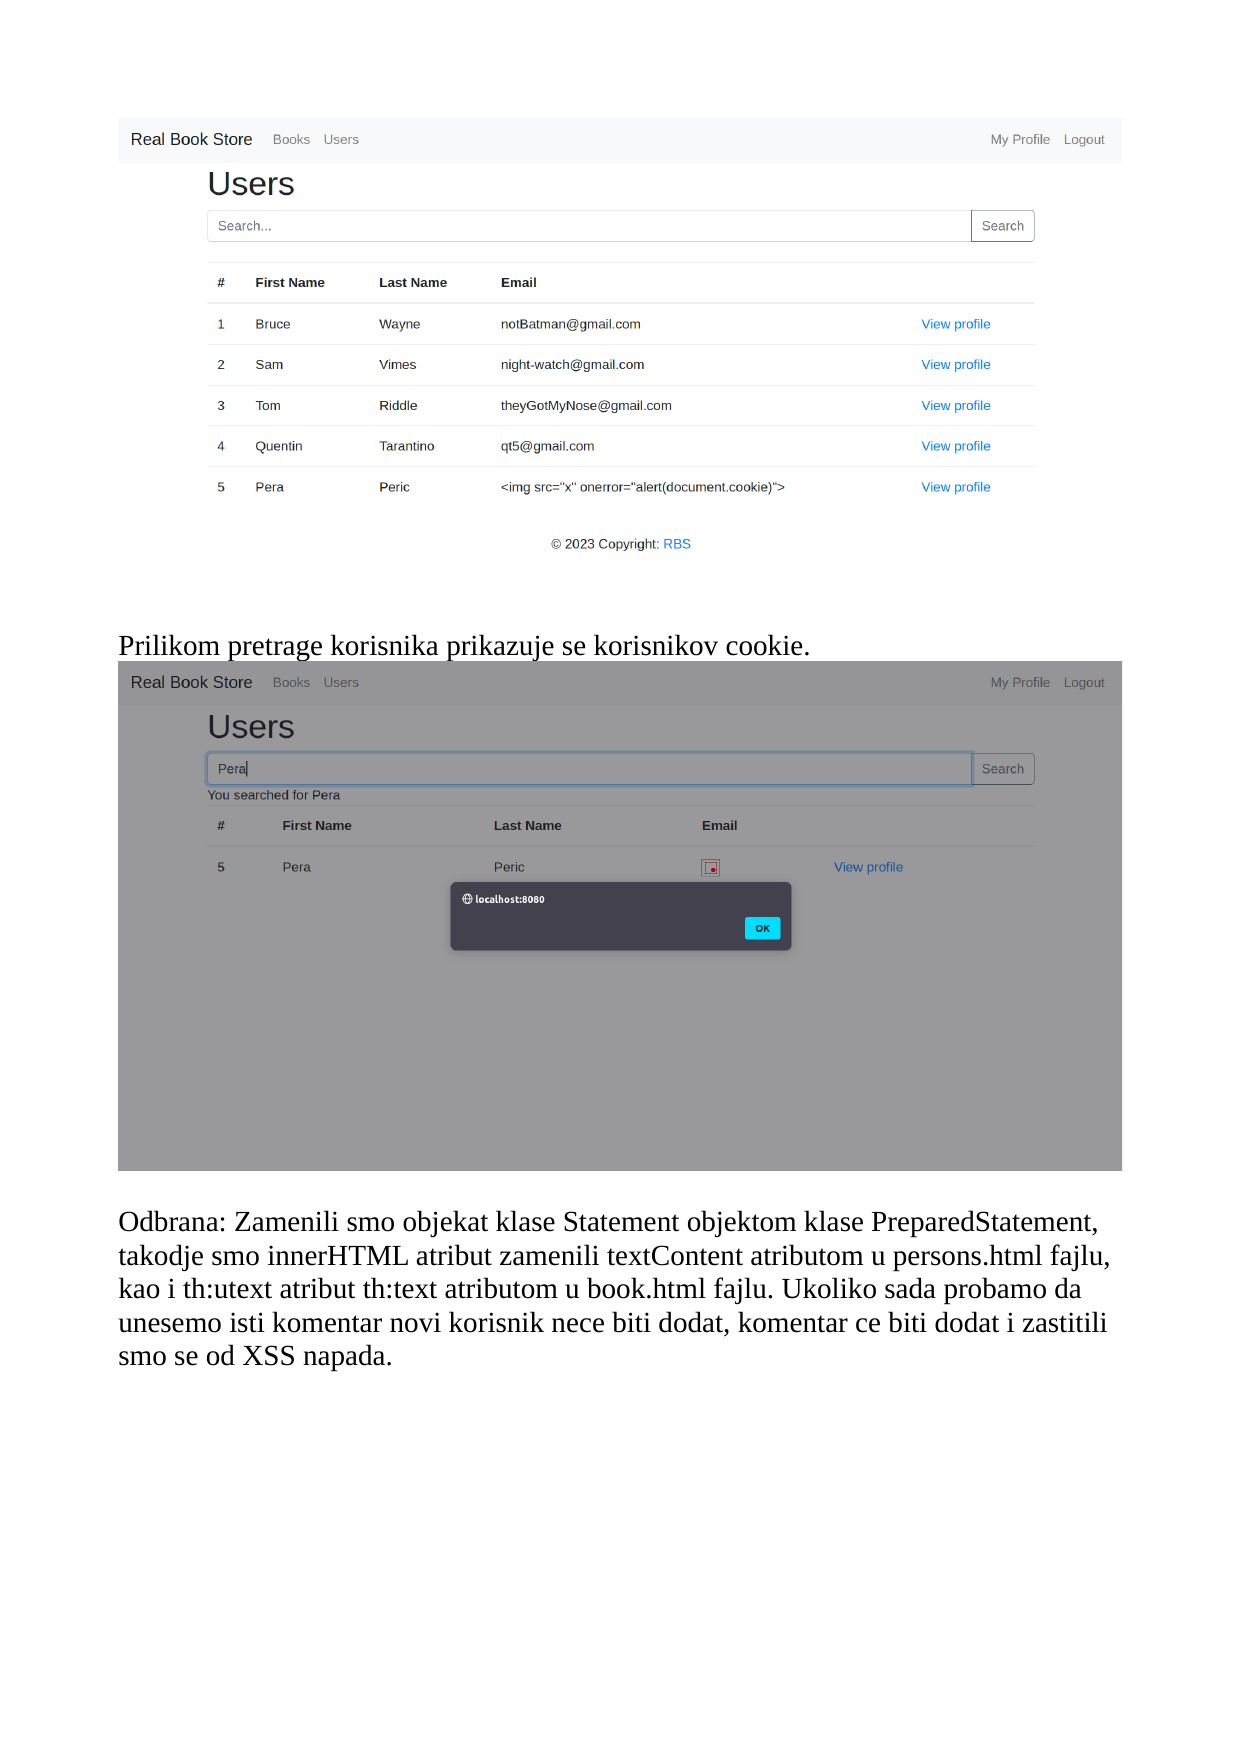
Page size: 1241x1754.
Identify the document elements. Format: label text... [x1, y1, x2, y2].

text Prilikom pretrage korisnika prikazuje se korisnikov cookie. [118, 628, 1122, 661]
text Odbrana: Zamenili smo objekat klase Statement objektom klase PreparedStatement, takodje smo innerHTML atribut zamenili textContent atributom u persons.html fajlu, kao i th:utext atribut th:text atributom u book.html fajlu. Ukoliko sada probamo da unesemo isti komentar novi korisnik nece biti dodat, komentar ce biti dodat i zastitili smo se od XSS napada. [118, 1204, 1122, 1372]
picture [118, 661, 1123, 1171]
picture [118, 118, 1123, 628]
